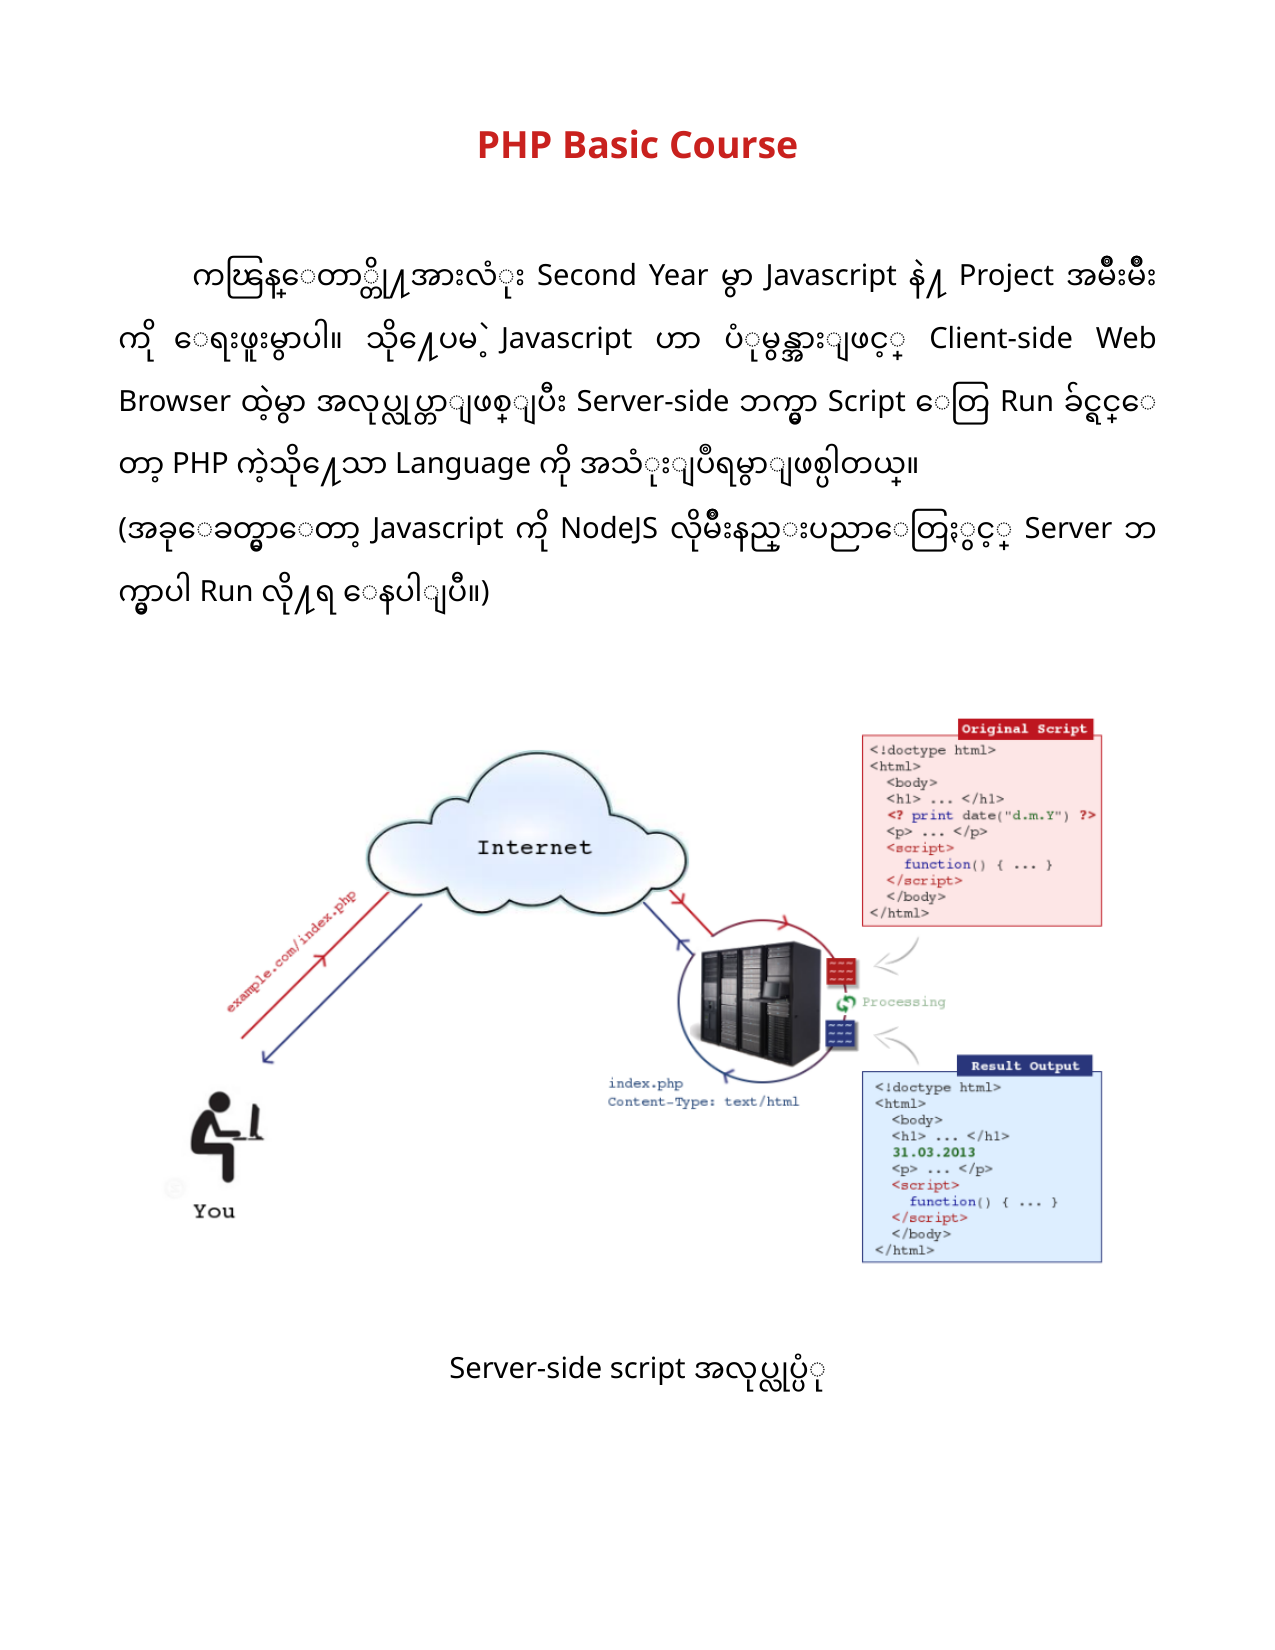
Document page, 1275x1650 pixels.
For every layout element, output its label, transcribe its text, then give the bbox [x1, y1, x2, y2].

text (အခုေခတ္မွာေတာ့ Javascript ကို NodeJS လိုမ်ိဳးနည္းပညာေတြႏွင့္ Server ဘက္မွာပါ Run လို႔ရ ေနပါျပီ။) [118, 507, 1157, 613]
text ကၽြန္ေတာ္တို႔အားလံုး Second Year မွာ Javascript နဲ႔ Project အမ်ိဳးမ်ိဳးကို ေရးဖူးမွာပါ။ သို႔ေပမဲ့ Javascript ဟာ ပံုမွန္အားျဖင့္ Client-side Web Browser ထဲ့မွာ အလုပ္လုပ္တာျဖစ္ျပီး Server-side ဘက္မွာ Script ေတြ Run ခ်င္ရင္ေတာ့ PHP ကဲ့သို႔ေသာ Language ကို အသံုးျပဳရမွာျဖစ္ပါတယ္။ [118, 254, 1157, 486]
picture [118, 693, 1157, 1268]
text Server-side script အလုပ္လုပ္ပံု [118, 1347, 1157, 1390]
text PHP Basic Course [118, 118, 1157, 169]
